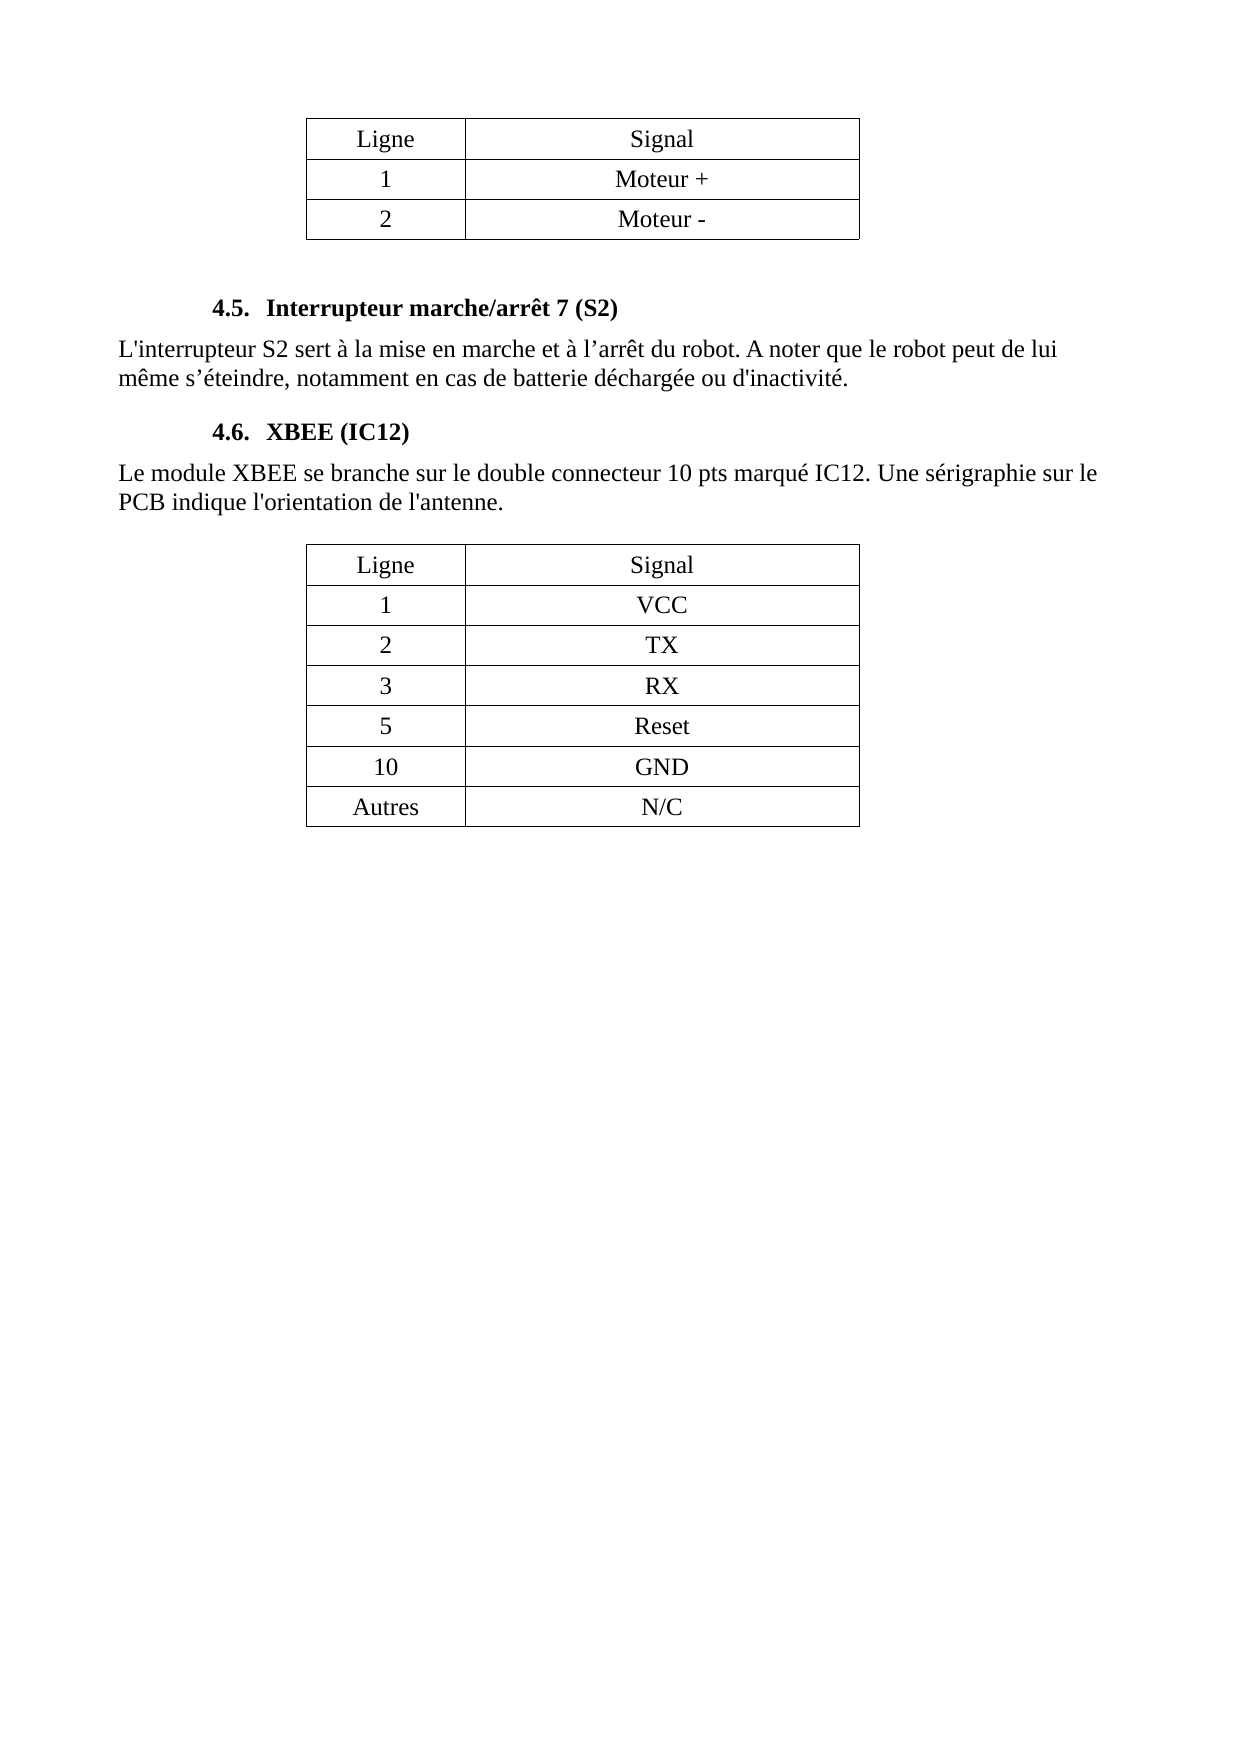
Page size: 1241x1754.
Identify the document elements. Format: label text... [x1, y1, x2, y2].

table_cell TX [466, 626, 859, 665]
table_cell 1 [307, 586, 465, 625]
table_cell Moteur + [466, 160, 859, 199]
table_header Signal [466, 545, 859, 584]
table_cell 1 [307, 160, 465, 199]
text Le module XBEE se branche sur le double connecteur 10 pts marqué IC12. Une sérigraphie sur le PCB indique l'orientation de l'antenne. [118, 458, 1122, 515]
table_cell 3 [307, 666, 465, 705]
table_cell Reset [466, 706, 859, 746]
table_header Signal [466, 119, 859, 158]
table_cell Moteur - [466, 200, 859, 239]
table_cell 5 [307, 706, 465, 746]
table_header Ligne [307, 545, 465, 584]
table_cell VCC [466, 586, 859, 625]
table_header Ligne [307, 119, 465, 158]
table_cell N/C [466, 787, 859, 826]
subtitle Interrupteur marche/arrêt 7 (S2) [206, 293, 1122, 322]
table_cell 2 [307, 200, 465, 239]
table_cell 10 [307, 747, 465, 786]
table_cell RX [466, 666, 859, 705]
subtitle XBEE (IC12) [206, 417, 1122, 445]
table_cell Autres [307, 787, 465, 826]
table_cell 2 [307, 626, 465, 665]
table_cell GND [466, 747, 859, 786]
text L'interrupteur S2 sert à la mise en marche et à l’arrêt du robot. A noter que le robot peut de lui même s’éteindre, notamment en cas de batterie déchargée ou d'inactivité. [118, 334, 1122, 392]
